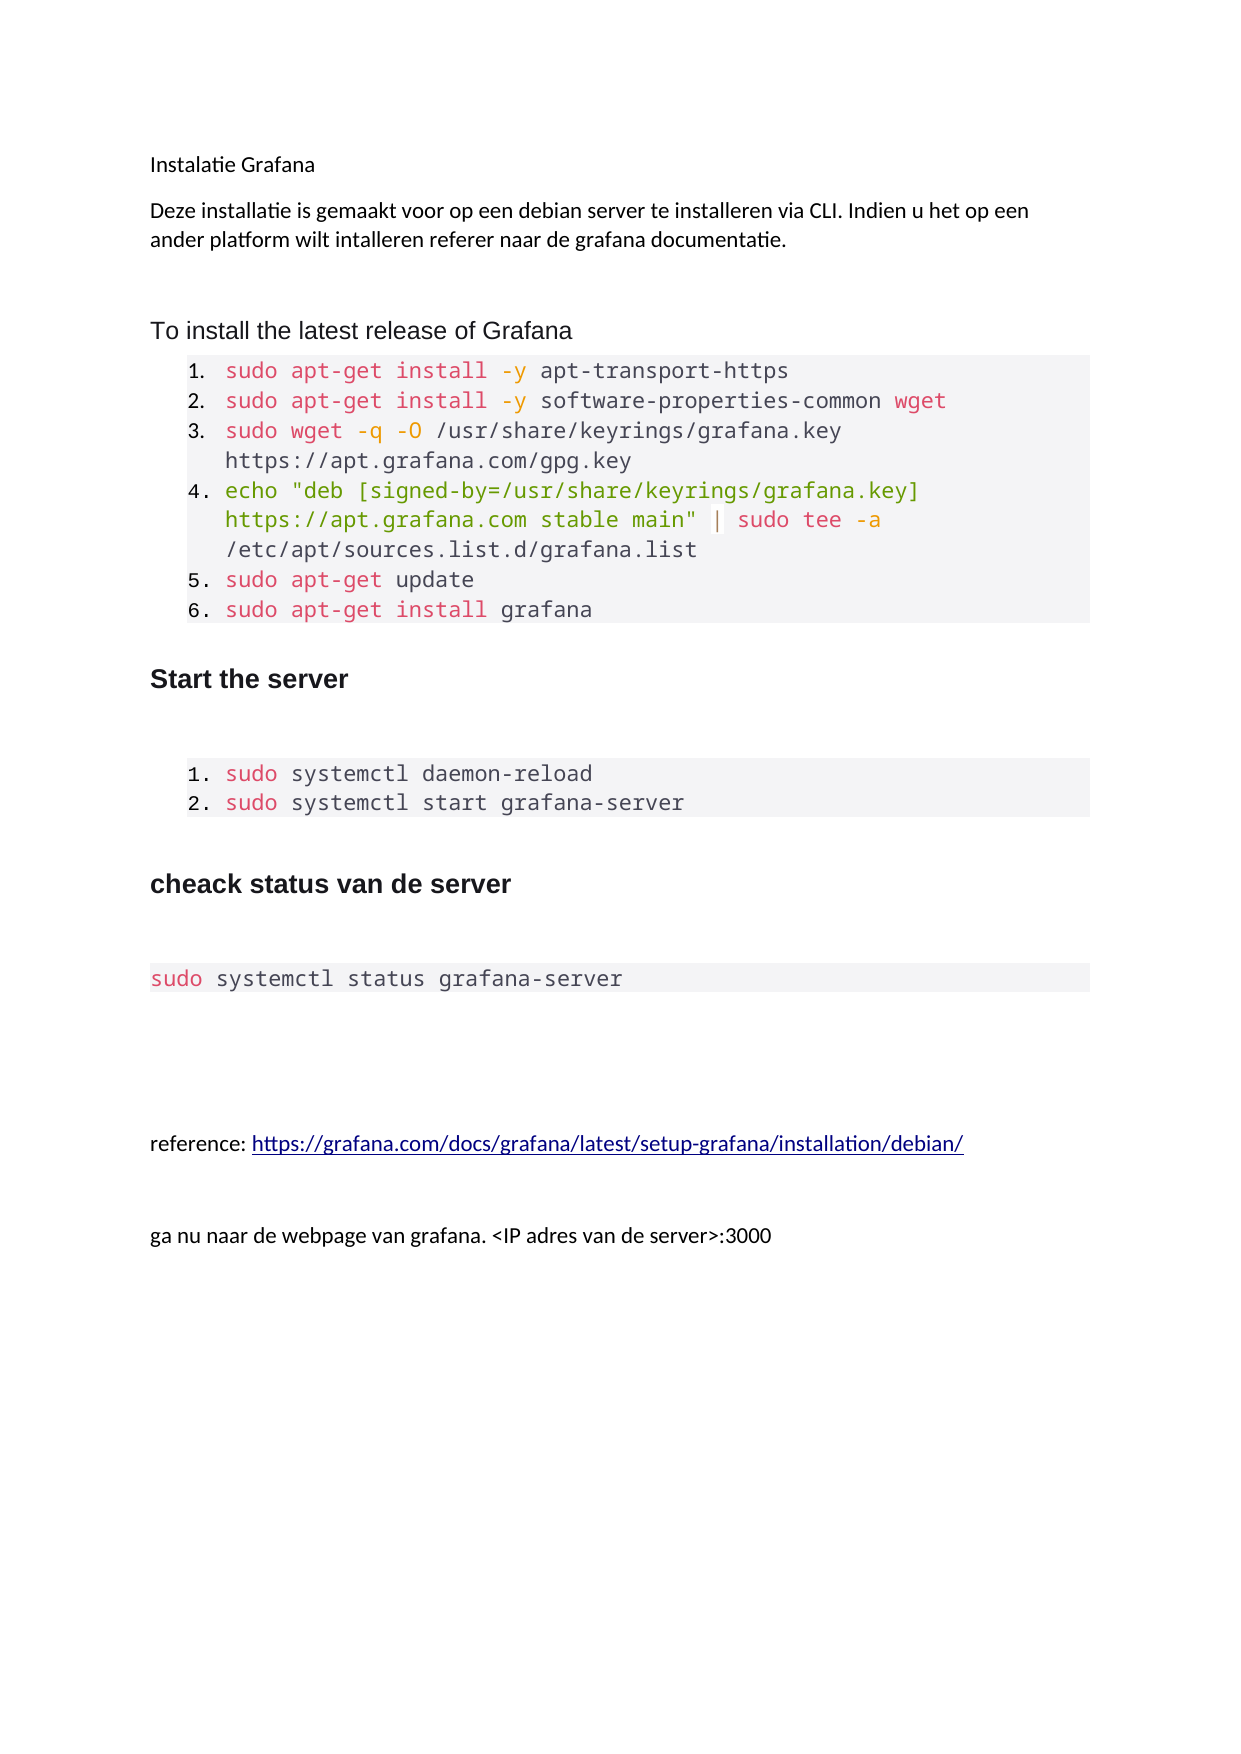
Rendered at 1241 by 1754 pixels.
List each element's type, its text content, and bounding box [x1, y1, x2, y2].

list sudo systemctl daemon-reload [187, 758, 1090, 787]
list sudo apt-get install grafana [187, 594, 1090, 623]
subtitle Start the server [150, 663, 1090, 694]
subtitle cheack status van de server [150, 868, 1090, 899]
list sudo apt-get update [187, 564, 1090, 594]
list sudo apt-get install -y apt-transport-https [187, 355, 1090, 385]
list sudo apt-get install -y software-properties-common wget [187, 385, 1090, 415]
text sudo systemctl status grafana-server [150, 963, 1090, 992]
text ga nu naar de webpage van grafana. <IP adres van de server>:3000 [150, 1221, 1090, 1249]
text Instalatie Grafana [150, 150, 1090, 178]
text reference: https://grafana.com/docs/grafana/latest/setup-grafana/installation/debian/ [150, 1129, 1090, 1158]
list echo "deb [signed-by=/usr/share/keyrings/grafana.key] https://apt.grafana.com stable main" | sudo tee -a /etc/apt/sources.list.d/grafana.list [187, 474, 1090, 564]
list sudo systemctl start grafana-server [187, 787, 1090, 817]
list sudo wget -q -O /usr/share/keyrings/grafana.key https://apt.grafana.com/gpg.key [187, 415, 1090, 474]
text Deze installatie is gemaakt voor op een debian server te installeren via CLI. Indien u het op een ander platform wilt intalleren referer naar de grafana documentatie. [150, 196, 1090, 253]
subtitle To install the latest release of Grafana [150, 316, 1090, 345]
